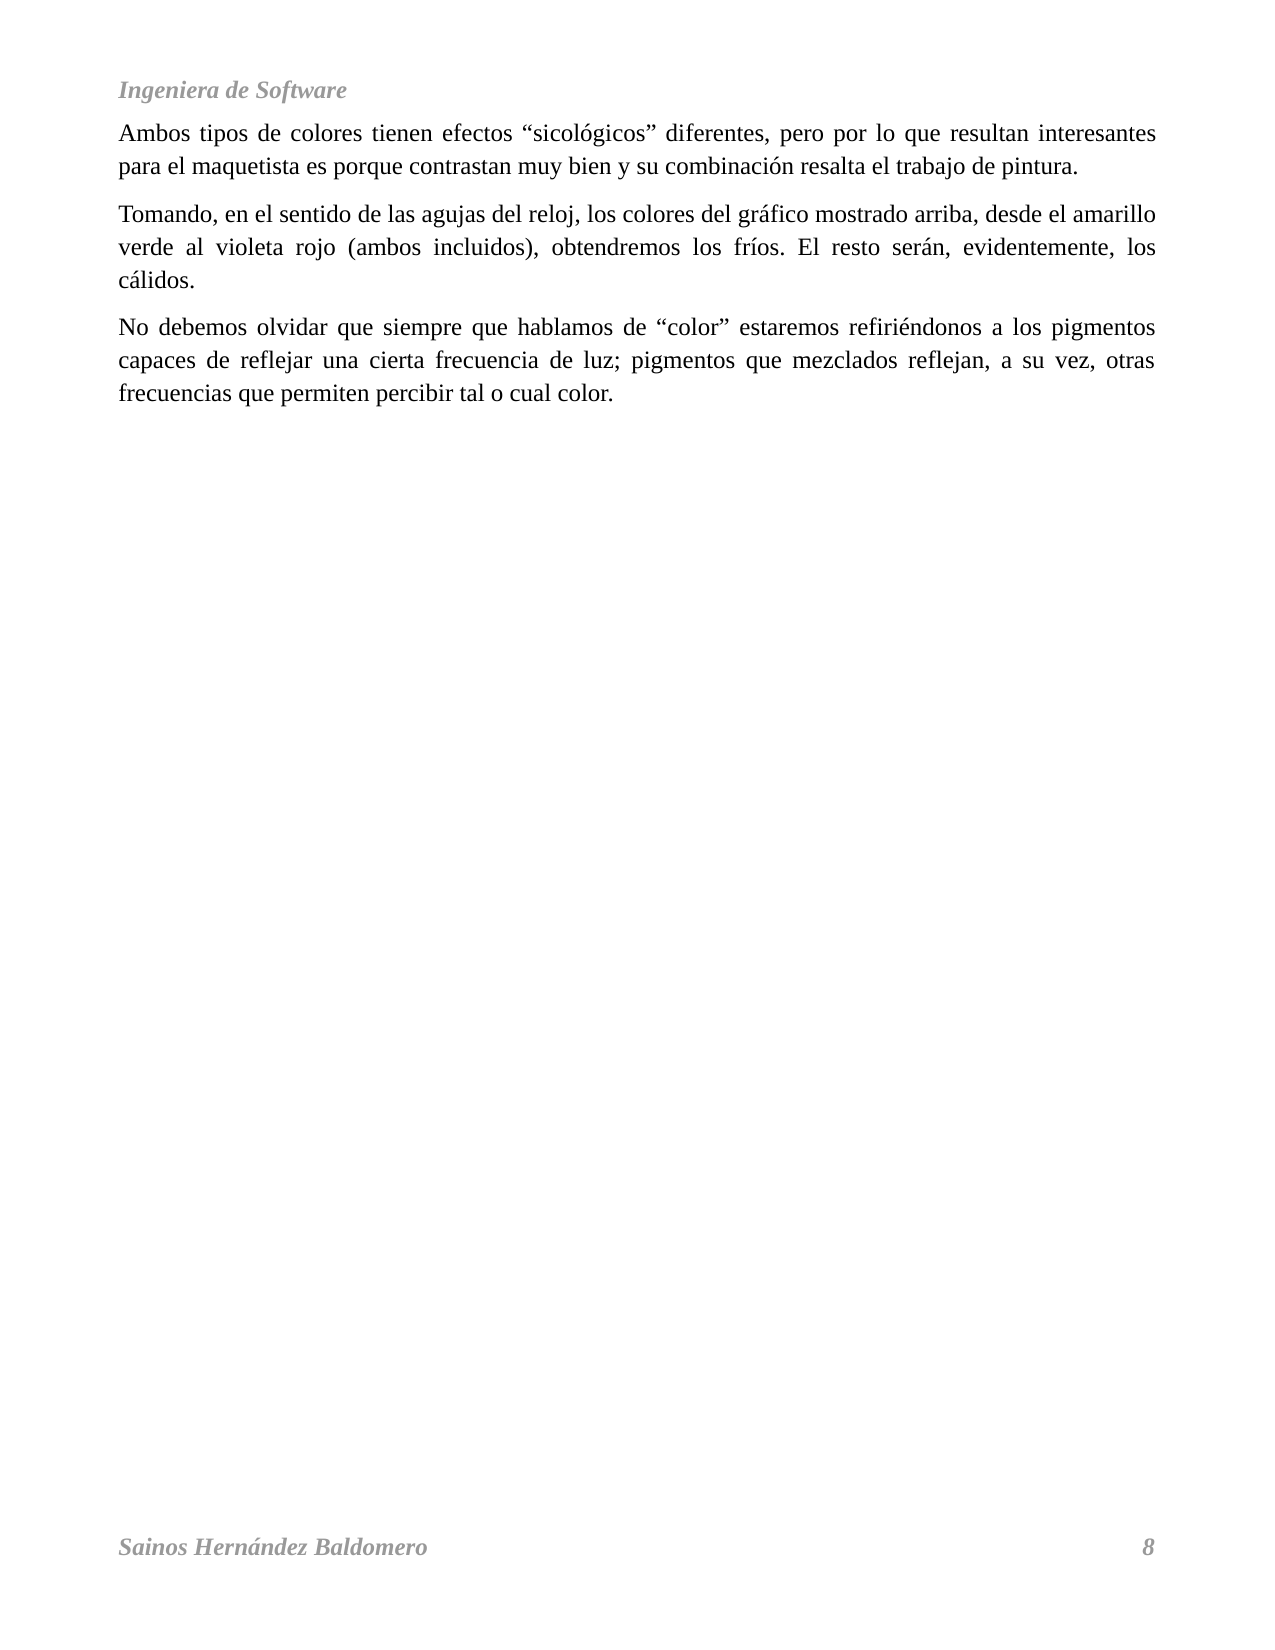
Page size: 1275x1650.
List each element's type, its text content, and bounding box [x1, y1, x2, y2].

text Tomando, en el sentido de las agujas del reloj, los colores del gráfico mostrado arriba, desde el amarillo verde al violeta rojo (ambos incluidos), obtendremos los fríos. El resto serán, evidentemente, los cálidos. [118, 199, 1157, 293]
text Ambos tipos de colores tienen efectos “sicológicos” diferentes, pero por lo que resultan interesantes para el maquetista es porque contrastan muy bien y su combinación resalta el trabajo de pintura. [118, 118, 1157, 180]
text No debemos olvidar que siempre que hablamos de “color” estaremos refiriéndonos a los pigmentos capaces de reflejar una cierta frecuencia de luz; pigmentos que mezclados reflejan, a su vez, otras frecuencias que permiten percibir tal o cual color. [118, 312, 1157, 407]
